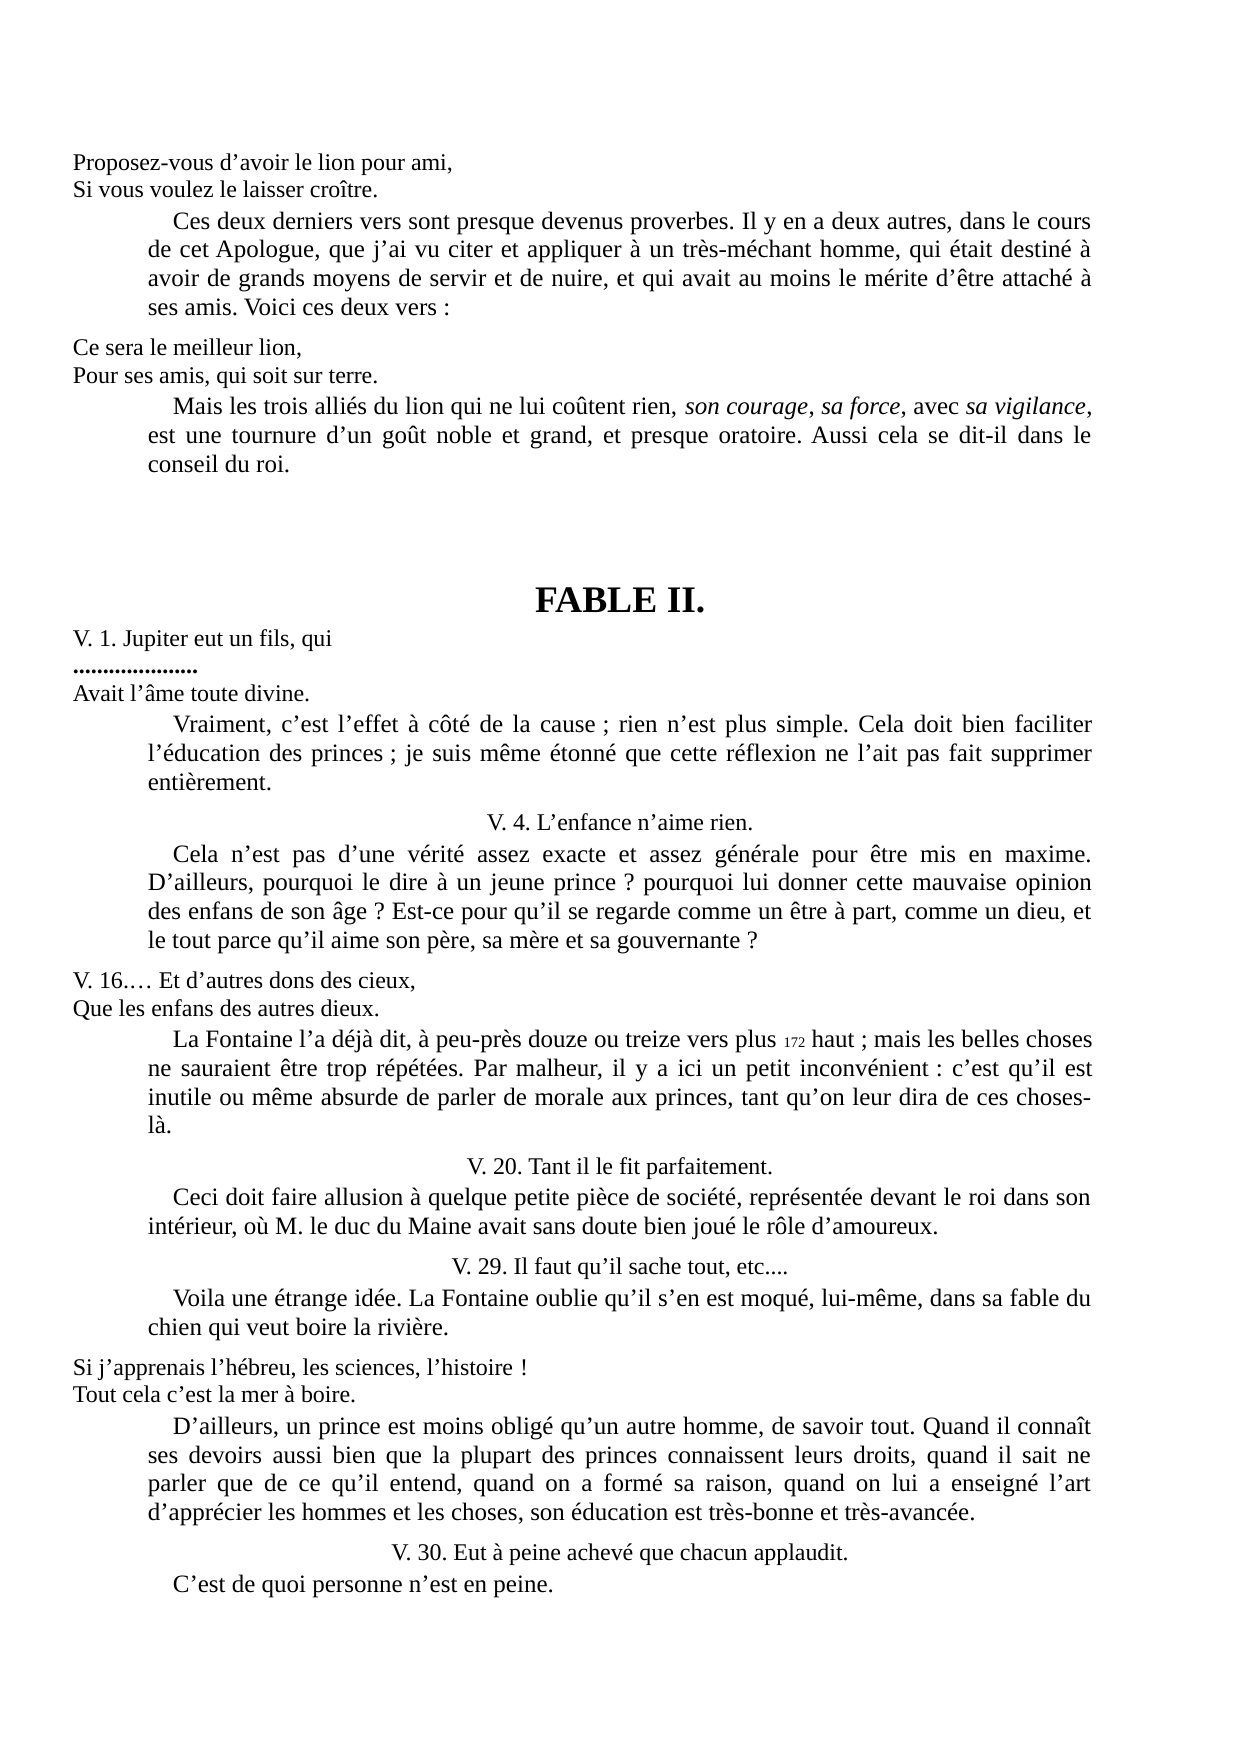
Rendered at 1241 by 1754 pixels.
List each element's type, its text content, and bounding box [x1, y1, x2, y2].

text Mais les trois alliés du lion qui ne lui coûtent rien, son courage, sa force, avec sa vigilance, est une tournure d’un goût noble et grand, et presque oratoire. Aussi cela se dit-il dans le conseil du roi. [148, 391, 1093, 478]
text V. 16.… Et d’autres dons des cieux, [73, 966, 1093, 994]
text V. 30. Eut à peine achevé que chacun applaudit. [148, 1538, 1093, 1566]
text Ce sera le meilleur lion, [73, 333, 1093, 361]
text La Fontaine l’a déjà dit, à peu-près douze ou treize vers plus 172 haut ; mais les belles choses ne sauraient être trop répétées. Par malheur, il y a ici un petit inconvénient : c’est qu’il est inutile ou même absurde de parler de morale aux princes, tant qu’on leur dira de ces choses-là. [148, 1024, 1093, 1139]
subtitle FABLE II. [148, 578, 1093, 621]
text Que les enfans des autres dieux. [73, 994, 1093, 1021]
text V. 1. Jupiter eut un fils, qui [73, 624, 1093, 651]
text Proposez-vous d’avoir le lion pour ami, [73, 148, 1093, 175]
text Si j’apprenais l’hébreu, les sciences, l’histoire ! [73, 1353, 1093, 1380]
text Si vous voulez le laisser croître. [73, 175, 1093, 203]
text V. 20. Tant il le fit parfaitement. [148, 1152, 1093, 1179]
text Pour ses amis, qui soit sur terre. [73, 361, 1093, 388]
text Voila une étrange idée. La Fontaine oublie qu’il s’en est moqué, lui-même, dans sa fable du chien qui veut boire la rivière. [148, 1283, 1093, 1340]
text V. 4. L’enfance n’aime rien. [148, 808, 1093, 836]
text Tout cela c’est la mer à boire. [73, 1380, 1093, 1408]
text Avait l’âme toute divine. [73, 679, 1093, 706]
text Ces deux derniers vers sont presque devenus proverbes. Il y en a deux autres, dans le cours de cet Apologue, que j’ai vu citer et appliquer à un très-méchant homme, qui était destiné à avoir de grands moyens de servir et de nuire, et qui avait au moins le mérite d’être attaché à ses amis. Voici ces deux vers : [148, 206, 1093, 321]
text V. 29. Il faut qu’il sache tout, etc.... [148, 1252, 1093, 1280]
text Cela n’est pas d’une vérité assez exacte et assez générale pour être mis en maxime. D’ailleurs, pourquoi le dire à un jeune prince ? pourquoi lui donner cette mauvaise opinion des enfans de son âge ? Est-ce pour qu’il se regarde comme un être à part, comme un dieu, et le tout parce qu’il aime son père, sa mère et sa gouvernante ? [148, 839, 1093, 954]
text Vraiment, c’est l’effet à côté de la cause ; rien n’est plus simple. Cela doit bien faciliter l’éducation des princes ; je suis même étonné que cette réflexion ne l’ait pas fait supprimer entièrement. [148, 709, 1093, 796]
text ..................... [73, 651, 1093, 679]
text D’ailleurs, un prince est moins obligé qu’un autre homme, de savoir tout. Quand il connaît ses devoirs aussi bien que la plupart des princes connaissent leurs droits, quand il sait ne parler que de ce qu’il entend, quand on a formé sa raison, quand on lui a enseigné l’art d’apprécier les hommes et les choses, son éducation est très-bonne et très-avancée. [148, 1411, 1093, 1526]
text C’est de quoi personne n’est en peine. [148, 1569, 1093, 1598]
text Ceci doit faire allusion à quelque petite pièce de société, représentée devant le roi dans son intérieur, où M. le duc du Maine avait sans doute bien joué le rôle d’amoureux. [148, 1182, 1093, 1240]
